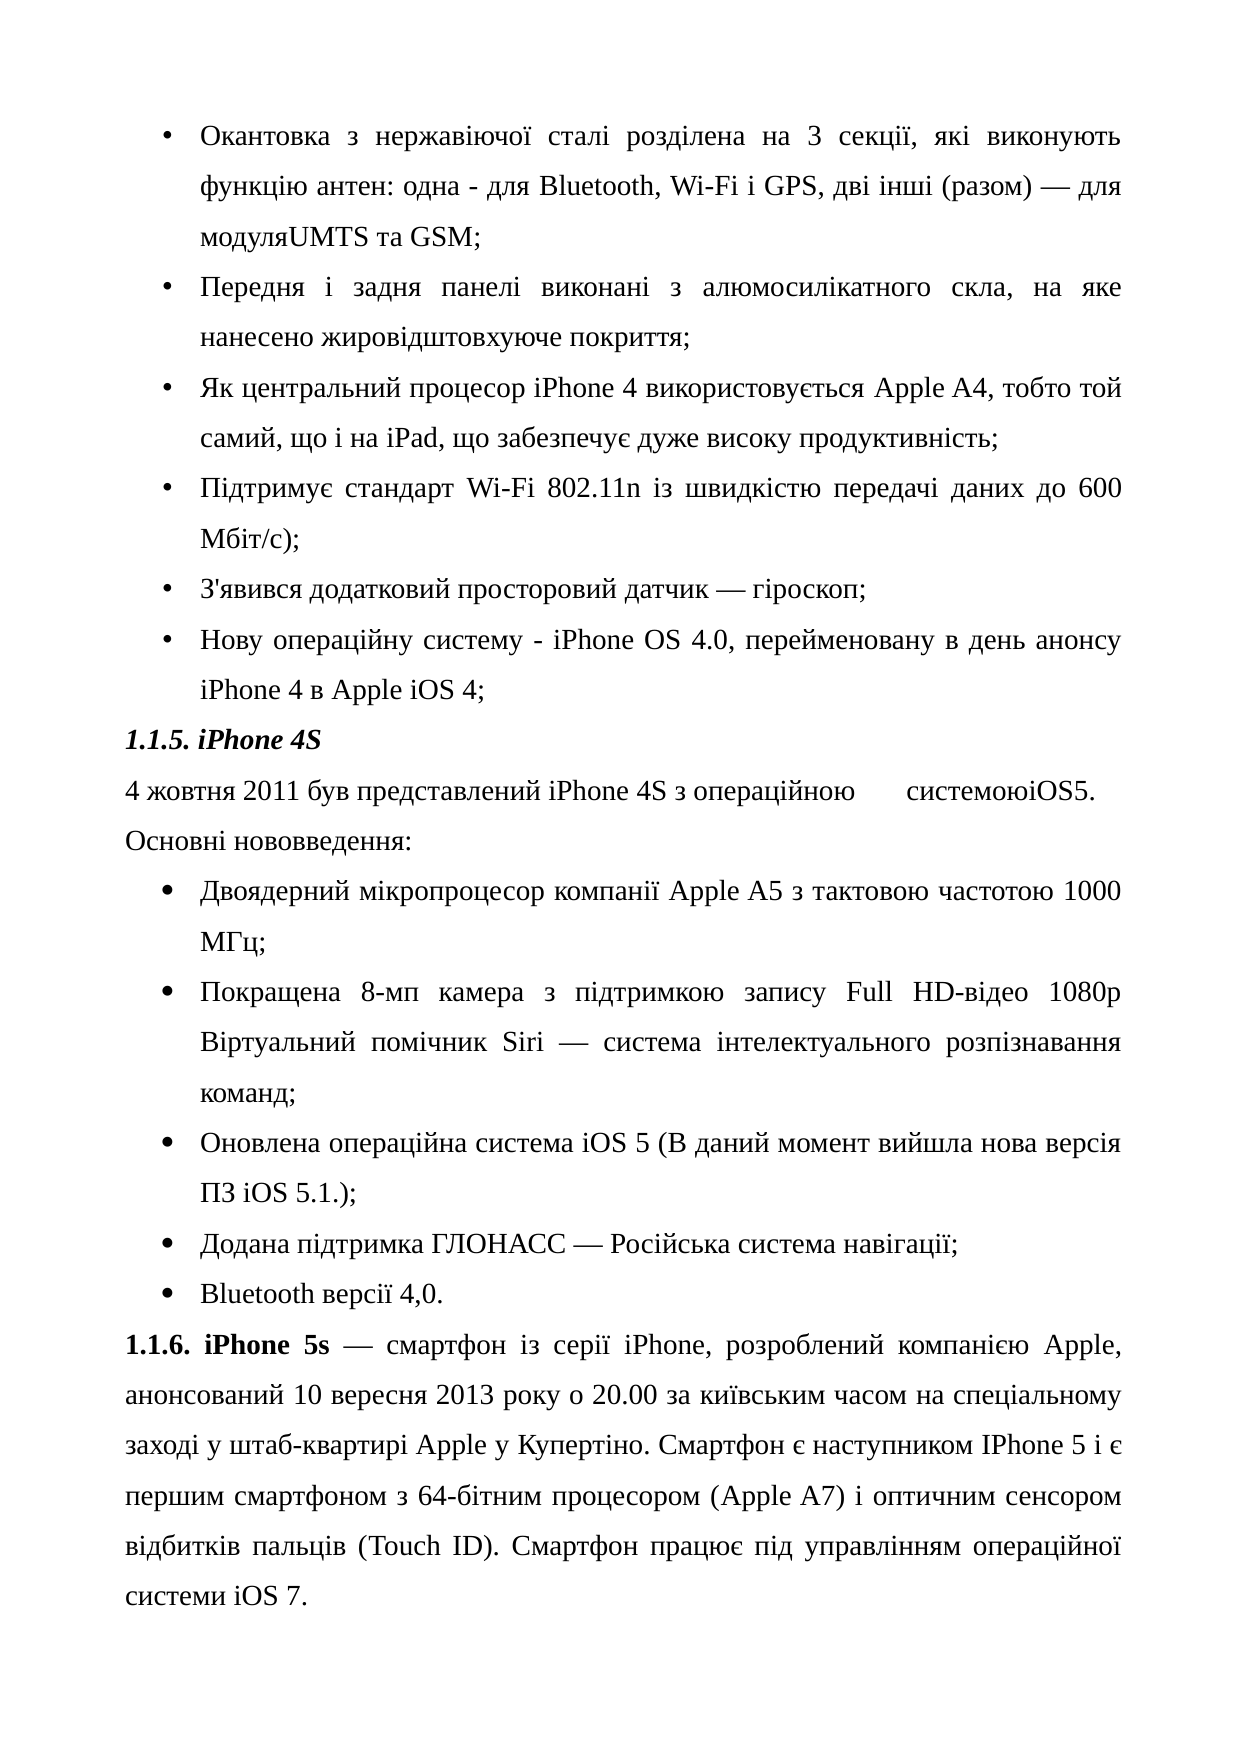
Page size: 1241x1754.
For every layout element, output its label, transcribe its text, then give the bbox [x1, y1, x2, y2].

text 1.1.6. iPhone 5s — смартфон із серії iPhone, розроблений компанією Apple, анонсований 10 вересня 2013 року о 20.00 за київським часом на спеціальному заході у штаб-квартирі Apple у Купертіно. Смартфон є наступником IPhone 5 і є першим смартфоном з 64-бітним процесором (Apple A7) і оптичним сенсором відбитків пальців (Touch ID). Смартфон працює під управлінням операційної системи iOS 7. [125, 1327, 1122, 1612]
list Передня і задня панелі виконані з алюмосилікатного скла, на яке нанесено жировідштовхуюче покриття; [162, 269, 1122, 353]
list Двоядерний мікропроцесор компанії Apple A5 з тактовою частотою 1000 МГц; [162, 873, 1122, 957]
list Bluetooth версії 4,0. [162, 1276, 1122, 1310]
list Нову операційну систему - iPhone OS 4.0, перейменовану в день анонсу iPhone 4 в Apple iOS 4; [162, 622, 1122, 706]
list Покращена 8-мп камера з підтримкою запису Full HD-відео 1080p Віртуальний помічник Siri — система інтелектуального розпізнавання команд; [162, 974, 1122, 1108]
list Оновлена ​​операційна система iOS 5 (В даний момент вийшла нова версія ПЗ iOS 5.1.); [162, 1125, 1122, 1209]
list Окантовка з нержавіючої сталі розділена на 3 секції, які виконують функцію антен: одна - для Bluetooth, Wi-Fi і GPS, дві інші (разом) — для модуляUMTS та GSM; [162, 118, 1122, 252]
list Як центральний процесор iPhone 4 використовується Apple A4, тобто той самий, що і на iPad, що забезпечує дуже високу продуктивність; [162, 370, 1122, 454]
list Підтримує стандарт Wi-Fi 802.11n із швидкістю передачі даних до 600 Мбіт/с); [162, 471, 1122, 554]
text 4 жовтня 2011 був представлений iPhone 4S з операційною системоюiOS5. [125, 773, 1122, 806]
list З'явився додатковий просторовий датчик — гіроскоп; [162, 571, 1122, 605]
text Основні нововведення: [125, 823, 1122, 857]
text 1.1.5. iPhone 4S [125, 722, 1122, 756]
list Додана підтримка ГЛОНАСС — Російська система навігації; [162, 1226, 1122, 1259]
